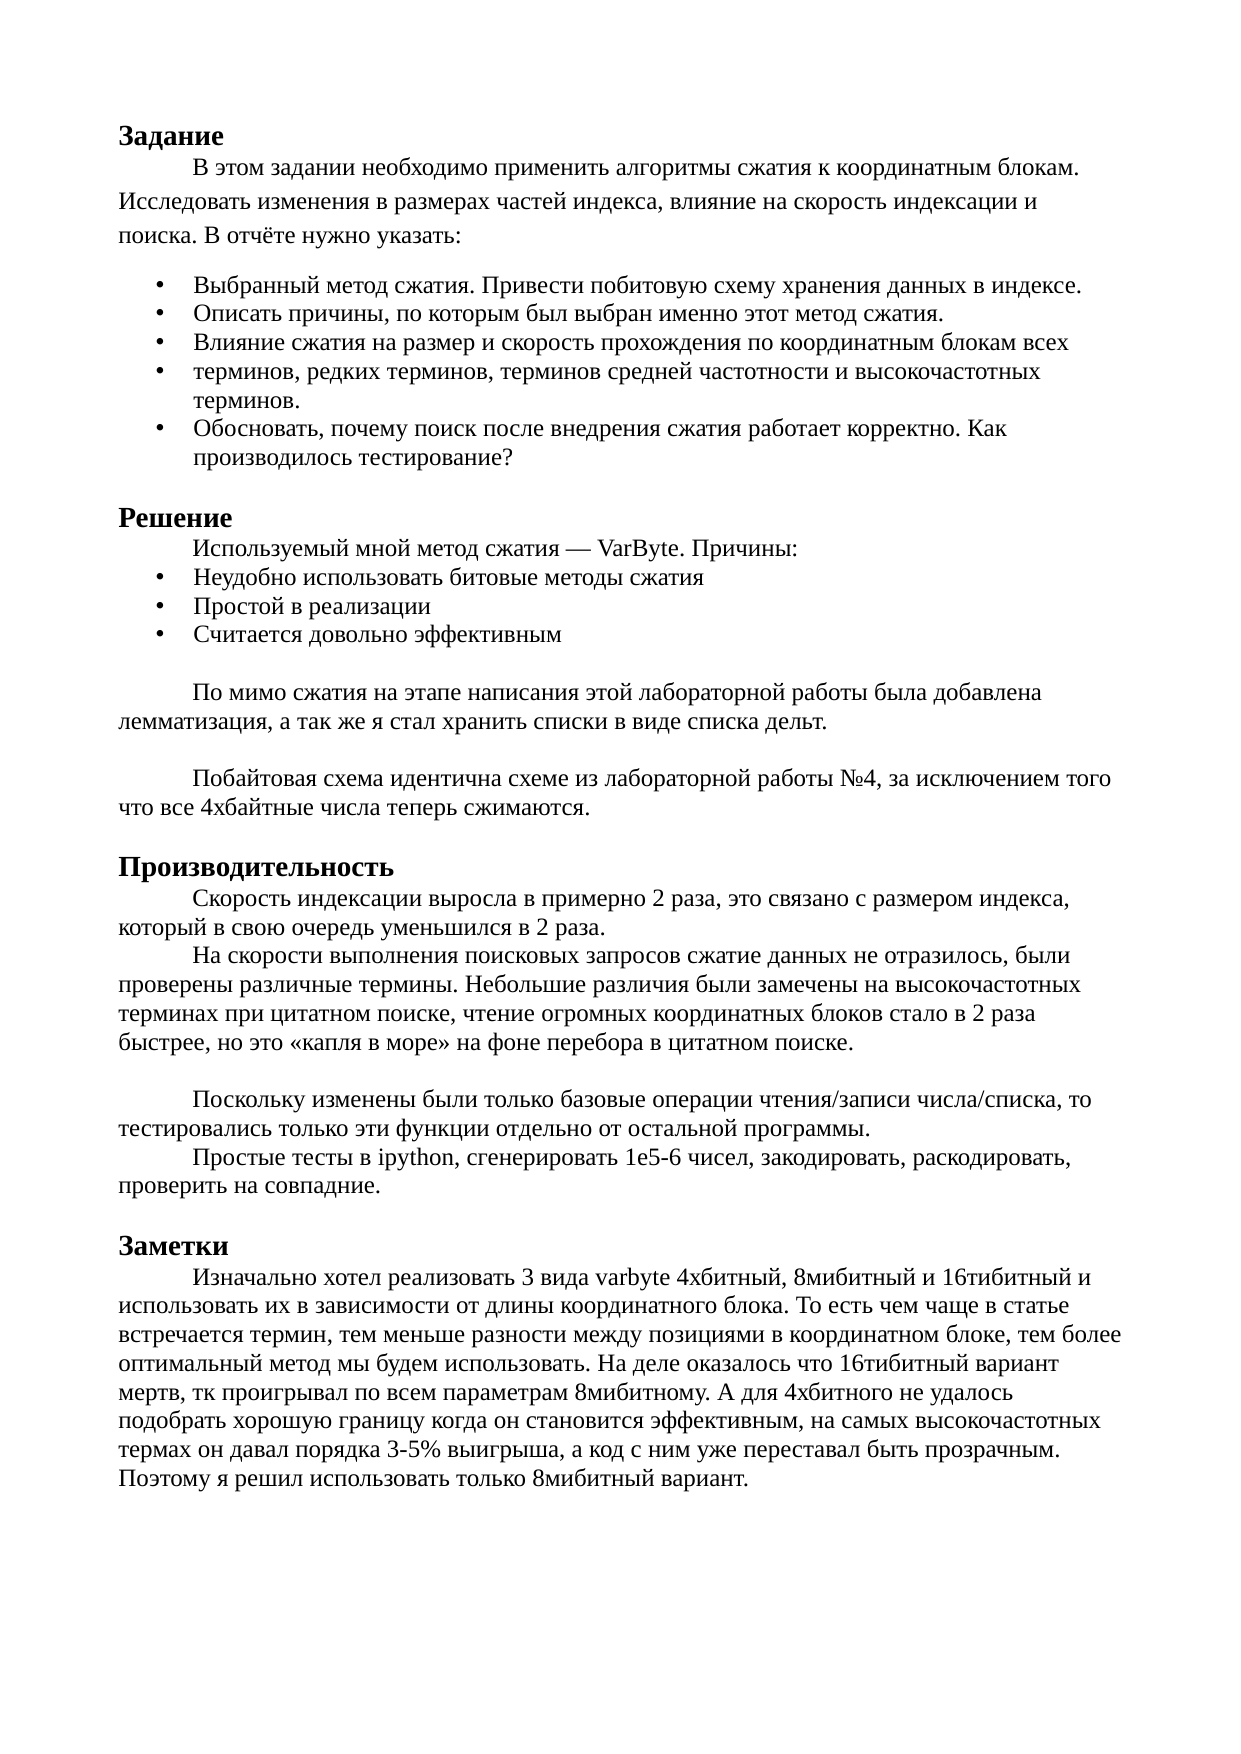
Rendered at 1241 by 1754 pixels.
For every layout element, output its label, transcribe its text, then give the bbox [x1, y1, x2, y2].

list Влияние сжатия на размер и скорость прохождения по координатным блокам всех [156, 327, 1122, 356]
list Неудобно использовать битовые методы сжатия [156, 562, 1122, 591]
list Считается довольно эффективным [156, 619, 1122, 648]
list Выбранный метод сжатия. Привести побитовую схему хранения данных в индексе. [156, 270, 1122, 298]
list Описать причины, по которым был выбран именно этот метод сжатия. [156, 298, 1122, 327]
text Используемый мной метод сжатия — VarByte. Причины: [118, 533, 1122, 562]
text Поскольку изменены были только базовые операции чтения/записи числа/списка, то тестировались только эти функции отдельно от остальной программы. [118, 1084, 1122, 1142]
text Производительность [118, 849, 1122, 883]
text Решение [118, 500, 1122, 533]
text В этом задании необходимо применить алгоритмы сжатия к координатным блокам. Исследовать изменения в размерах частей индекса, влияние на скорость индексации и поиска. В отчёте нужно указать: [118, 152, 1122, 249]
text Простые тесты в ipython, сгенерировать 1е5-6 чисел, закодировать, раскодировать, проверить на совпадние. [118, 1142, 1122, 1199]
text Скорость индексации выросла в примерно 2 раза, это связано с размером индекса, который в свою очередь уменьшился в 2 раза. [118, 883, 1122, 941]
text По мимо сжатия на этапе написания этой лабораторной работы была добавлена лемматизация, а так же я стал хранить списки в виде списка дельт. [118, 677, 1122, 734]
text На скорости выполнения поисковых запросов сжатие данных не отразилось, были проверены различные термины. Небольшие различия были замечены на высокочастотных терминах при цитатном поиске, чтение огромных координатных блоков стало в 2 раза быстрее, но это «капля в море» на фоне перебора в цитатном поиске. [118, 941, 1122, 1056]
list Обосновать, почему поиск после внедрения сжатия работает корректно. Как [156, 413, 1122, 442]
text Изначально хотел реализовать 3 вида varbyte 4хбитный, 8мибитный и 16тибитный и использовать их в зависимости от длины координатного блока. То есть чем чаще в статье встречается термин, тем меньше разности между позициями в координатном блоке, тем более оптимальный метод мы будем использовать. На деле оказалось что 16тибитный вариант мертв, тк проигрывал по всем параметрам 8мибитному. А для 4хбитного не удалось подобрать хорошую границу когда он становится эффективным, на самых высокочастотных термах он давал порядка 3-5% выигрыша, а код с ним уже переставал быть прозрачным. Поэтому я решил использовать только 8мибитный вариант. [118, 1262, 1122, 1492]
text Задание [118, 118, 1122, 152]
list Простой в реализации [156, 591, 1122, 619]
list терминов, редких терминов, терминов средней частотности и высокочастотных терминов. [156, 356, 1122, 413]
text Заметки [118, 1228, 1122, 1262]
list производилось тестирование? [156, 442, 1122, 471]
text Побайтовая схема идентична схеме из лабораторной работы №4, за исключением того что все 4хбайтные числа теперь сжимаются. [118, 763, 1122, 821]
